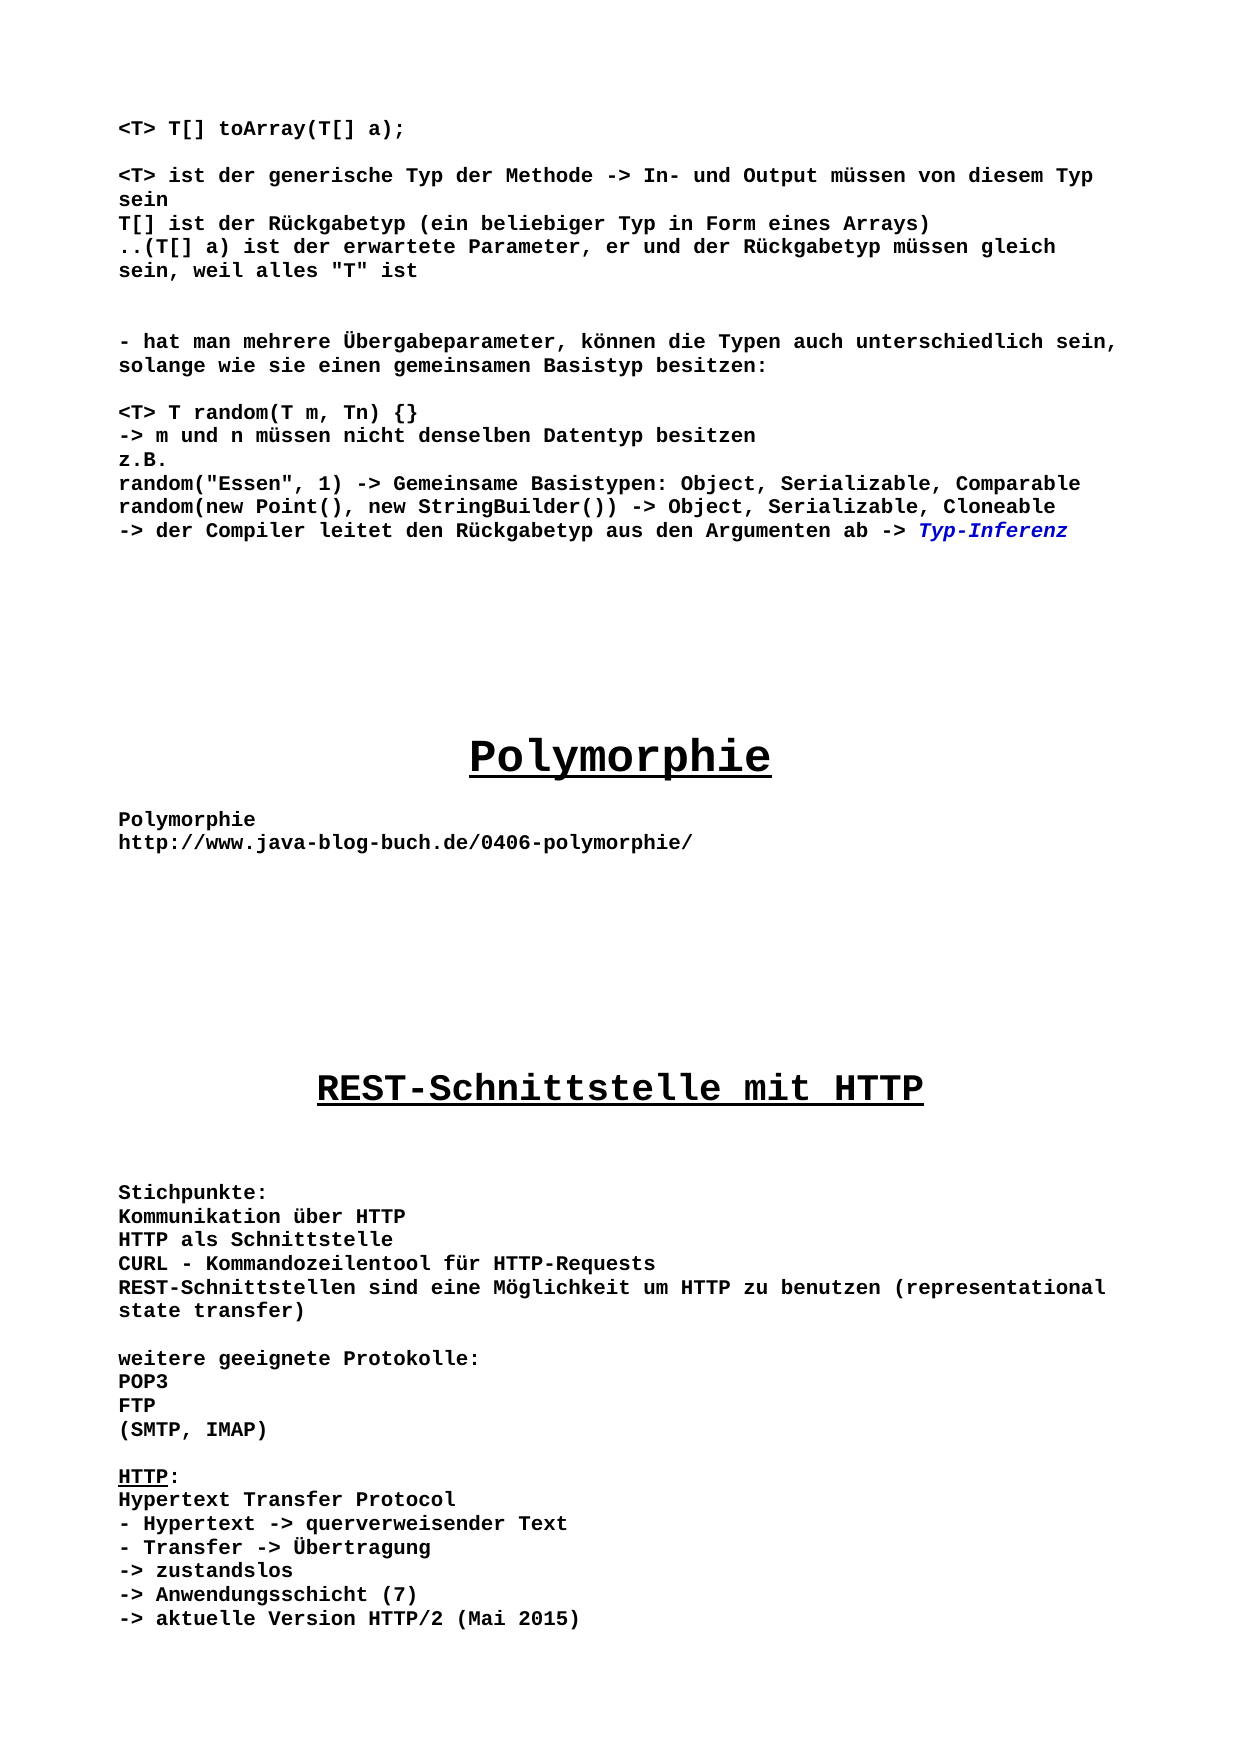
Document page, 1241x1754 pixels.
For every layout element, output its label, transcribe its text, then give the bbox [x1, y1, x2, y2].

text Kommunikation über HTTP [118, 1206, 1122, 1229]
text ..(T[] a) ist der erwartete Parameter, er und der Rückgabetyp müssen gleich sein, weil alles "T" ist [118, 236, 1122, 284]
text weitere geeignete Protokolle: [118, 1348, 1122, 1371]
text -> zustandslos [118, 1560, 1122, 1584]
text random(new Point(), new StringBuilder()) -> Object, Serializable, Cloneable [118, 496, 1122, 520]
text z.B. [118, 449, 1122, 473]
text -> m und n müssen nicht denselben Datentyp besitzen [118, 426, 1122, 449]
text <T> ist der generische Typ der Methode -> In- und Output müssen von diesem Typ sein [118, 165, 1122, 213]
text - hat man mehrere Übergabeparameter, können die Typen auch unterschiedlich sein, solange wie sie einen gemeinsamen Basistyp besitzen: [118, 331, 1122, 378]
text <T> T random(T m, Tn) {} [118, 402, 1122, 426]
text REST-Schnittstelle mit HTTP [118, 1069, 1122, 1111]
text <T> T[] toArray(T[] a); [118, 118, 1122, 142]
text REST-Schnittstellen sind eine Möglichkeit um HTTP zu benutzen (representational state transfer) [118, 1277, 1122, 1324]
text Polymorphie [118, 733, 1122, 785]
text POP3 [118, 1371, 1122, 1395]
text CURL - Kommandozeilentool für HTTP-Requests [118, 1253, 1122, 1277]
text -> aktuelle Version HTTP/2 (Mai 2015) [118, 1608, 1122, 1631]
text -> Anwendungsschicht (7) [118, 1584, 1122, 1608]
text HTTP: Hypertext Transfer Protocol [118, 1466, 1122, 1513]
text HTTP als Schnittstelle [118, 1229, 1122, 1253]
text (SMTP, IMAP) [118, 1418, 1122, 1442]
text Polymorphie [118, 808, 1122, 832]
text http://www.java-blog-buch.de/0406-polymorphie/ [118, 832, 1122, 856]
text FTP [118, 1395, 1122, 1418]
text - Transfer -> Übertragung [118, 1537, 1122, 1560]
text Stichpunkte: [118, 1182, 1122, 1206]
text T[] ist der Rückgabetyp (ein beliebiger Typ in Form eines Arrays) [118, 213, 1122, 236]
text -> der Compiler leitet den Rückgabetyp aus den Argumenten ab -> Typ-Inferenz [118, 520, 1122, 544]
text - Hypertext -> querverweisender Text [118, 1513, 1122, 1537]
text random("Essen", 1) -> Gemeinsame Basistypen: Object, Serializable, Comparable [118, 473, 1122, 496]
